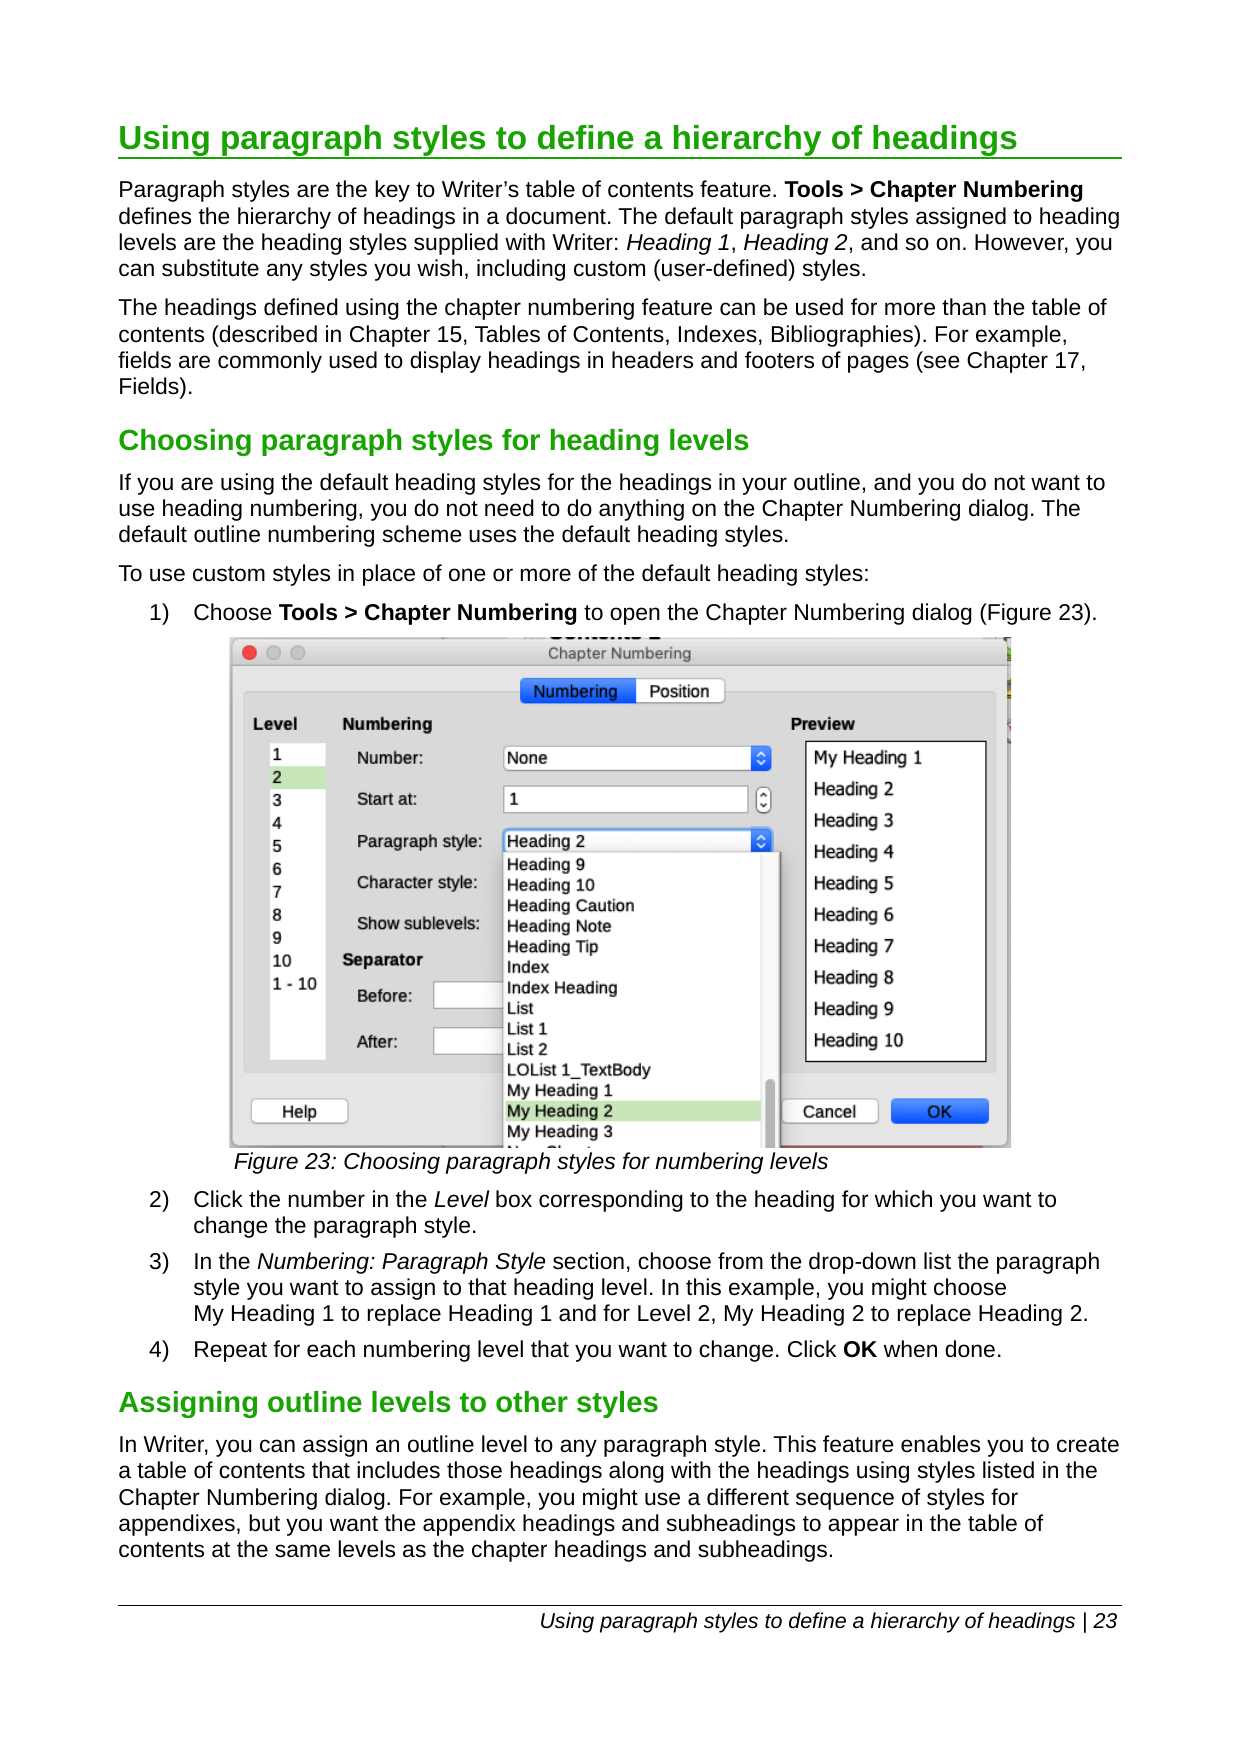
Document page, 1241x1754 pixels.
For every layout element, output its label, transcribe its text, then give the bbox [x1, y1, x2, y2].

subtitle Choosing paragraph styles for heading levels [118, 423, 1122, 457]
subtitle Assigning outline levels to other styles [118, 1386, 1122, 1419]
text In Writer, you can assign an outline level to any paragraph style. This feature enables you to create a table of contents that includes those headings along with the headings using styles listed in the Chapter Numbering dialog. For example, you might use a different sequence of styles for appendixes, but you want the appendix headings and subheadings to appear in the table of contents at the same levels as the chapter headings and subheadings. [118, 1431, 1122, 1563]
list Choose Tools > Chapter Numbering to open the Chapter Numbering dialog (Figure 23). [169, 599, 1122, 625]
list Repeat for each numbering level that you want to change. Click OK when done. [169, 1336, 1122, 1362]
text Figure 23: Choosing paragraph styles for numbering levels [233, 1148, 1007, 1174]
subtitle Using paragraph styles to define a hierarchy of headings [118, 118, 1122, 157]
text Paragraph styles are the key to Writer’s table of contents feature. Tools > Chapter Numbering defines the hierarchy of headings in a document. The default paragraph styles assigned to heading levels are the heading styles supplied with Writer: Heading 1, Heading 2, and so on. However, you can substitute any styles you wish, including custom (user-defined) styles. [118, 176, 1122, 282]
list To use custom styles in place of one or more of the default heading styles: [118, 560, 1122, 587]
list Click the number in the Level box corresponding to the heading for which you want to change the paragraph style. [169, 1186, 1122, 1239]
text The headings defined using the chapter numbering feature can be used for more than the table of contents (described in Chapter 15, Tables of Contents, Indexes, Bibliographies). For example, fields are commonly used to display headings in headers and footers of pages (see Chapter 17, Fields). [118, 294, 1122, 400]
text If you are using the default heading styles for the headings in your outline, and you do not want to use heading numbering, you do not need to do anything on the Chapter Numbering dialog. The default outline numbering scheme uses the default heading styles. [118, 469, 1122, 548]
picture [229, 637, 1012, 1148]
list In the Numbering: Paragraph Style section, choose from the drop-down list the paragraph style you want to assign to that heading level. In this example, you might choose My Heading 1 to replace Heading 1 and for Level 2, My Heading 2 to replace Heading 2. [169, 1248, 1122, 1327]
